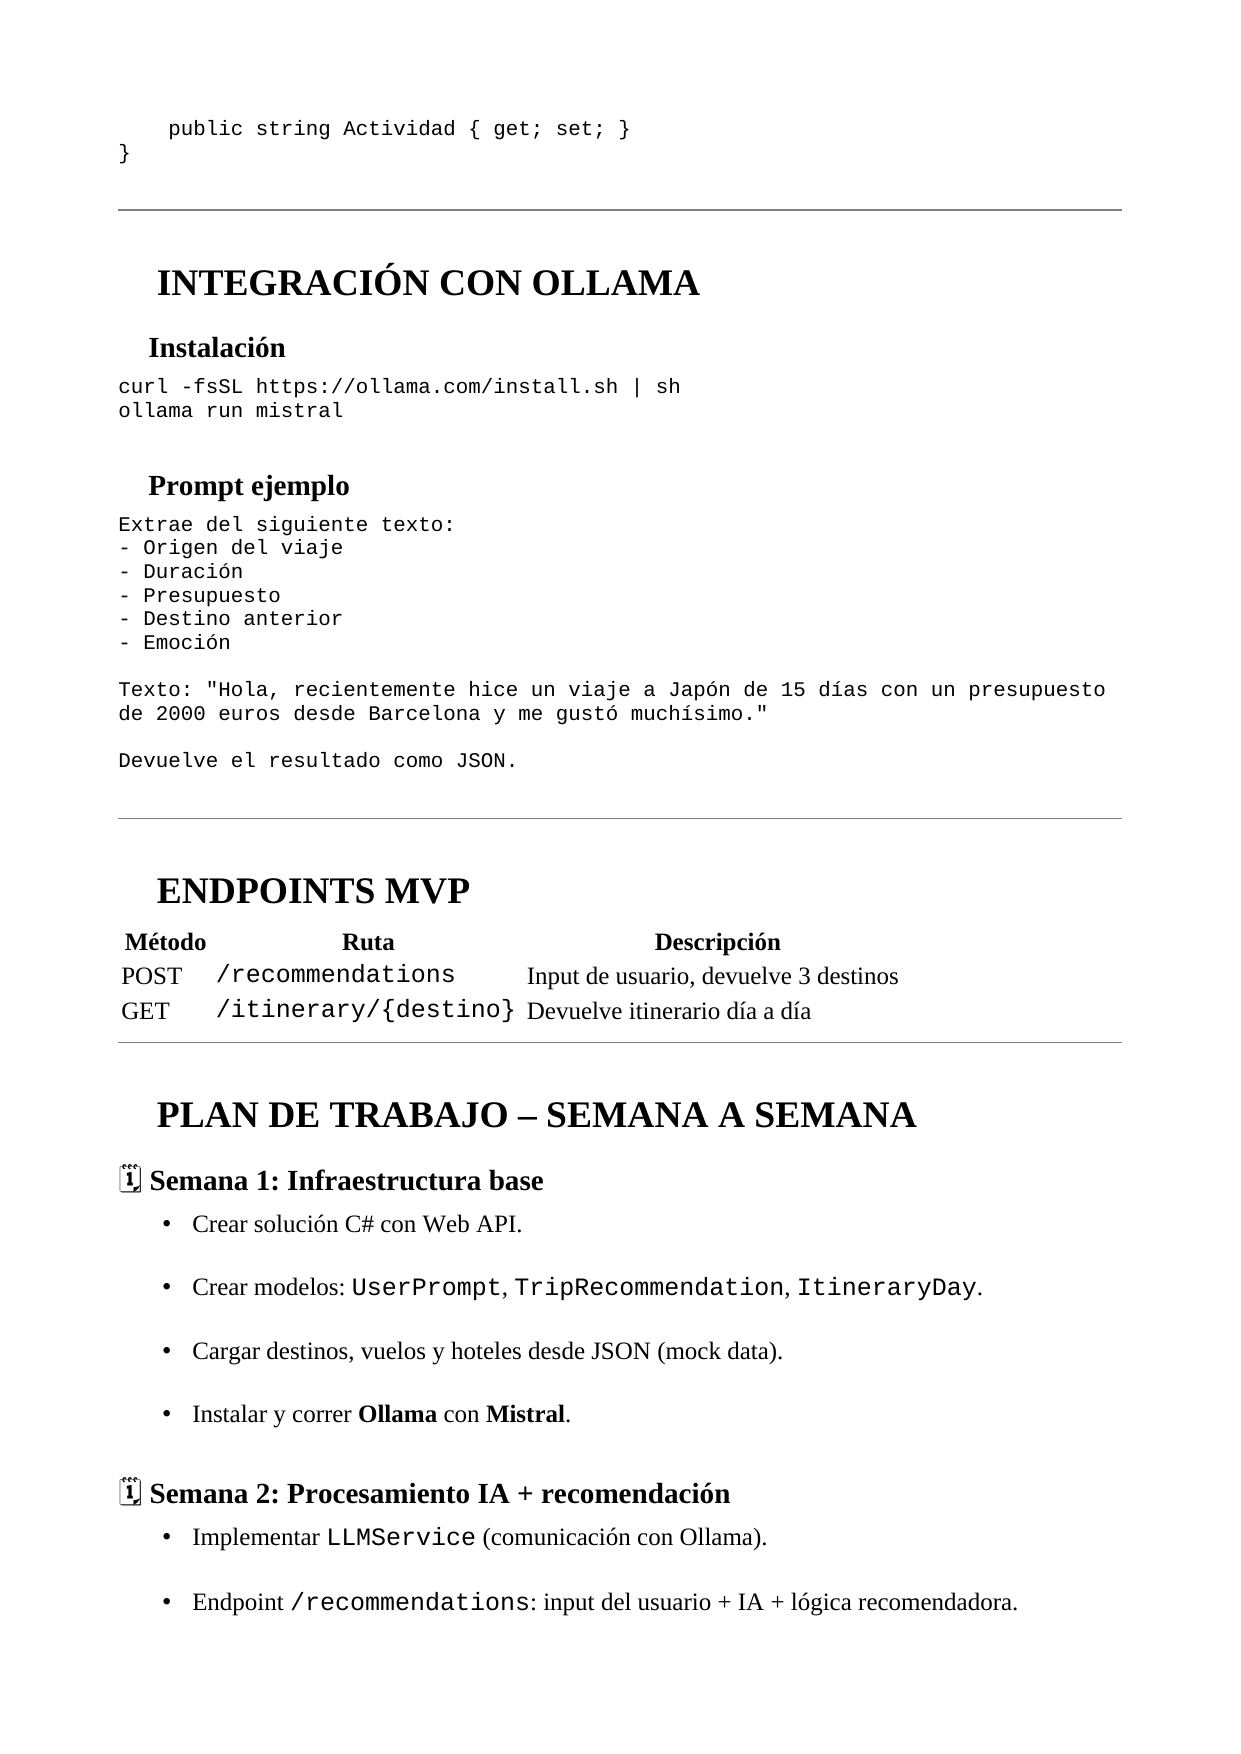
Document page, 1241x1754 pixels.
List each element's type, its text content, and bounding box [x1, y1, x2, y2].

list Crear solución C# con Web API. [162, 1209, 1122, 1238]
table_cell /itinerary/{destino} [213, 993, 524, 1028]
list Crear modelos: UserPrompt, TripRecommendation, ItineraryDay. [162, 1272, 1122, 1302]
text - Duración [118, 561, 1122, 584]
list Instalar y correr Ollama con Mistral. [162, 1399, 1122, 1428]
table_cell /recommendations [213, 959, 524, 993]
text - Destino anterior [118, 608, 1122, 632]
table_cell Devuelve itinerario día a día [524, 993, 912, 1028]
table_header Descripción [524, 924, 912, 958]
subtitle 🧪 ENDPOINTS MVP [118, 868, 1122, 911]
subtitle 📌 Instalación [118, 330, 1122, 364]
text public string Actividad { get; set; } [118, 118, 1122, 142]
subtitle 🗓️ Semana 2: Procesamiento IA + recomendación [118, 1476, 1122, 1509]
text } [118, 142, 1122, 165]
subtitle 🗓️ Semana 1: Infraestructura base [118, 1163, 1122, 1197]
table_cell POST [118, 959, 213, 993]
text curl -fsSL https://ollama.com/install.sh | sh [118, 376, 1122, 400]
table_header Ruta [213, 924, 524, 958]
list Endpoint /recommendations: input del usuario + IA + lógica recomendadora. [162, 1587, 1122, 1618]
subtitle 📌 Prompt ejemplo [118, 468, 1122, 501]
table_cell GET [118, 993, 213, 1028]
table_cell Input de usuario, devuelve 3 destinos [524, 959, 912, 993]
text Extrae del siguiente texto: [118, 514, 1122, 537]
list Implementar LLMService (comunicación con Ollama). [162, 1522, 1122, 1553]
text - Emoción [118, 632, 1122, 656]
subtitle 🧠 INTEGRACIÓN CON OLLAMA [118, 260, 1122, 303]
table_header Método [118, 924, 213, 958]
list Cargar destinos, vuelos y hoteles desde JSON (mock data). [162, 1336, 1122, 1365]
text Devuelve el resultado como JSON. [118, 750, 1122, 774]
subtitle 📆 PLAN DE TRABAJO – SEMANA A SEMANA [118, 1093, 1122, 1136]
text Texto: "Hola, recientemente hice un viaje a Japón de 15 días con un presupuesto de 2000 euros desde Barcelona y me gustó muchísimo." [118, 679, 1122, 726]
text - Presupuesto [118, 584, 1122, 608]
text ollama run mistral [118, 400, 1122, 423]
text - Origen del viaje [118, 537, 1122, 561]
